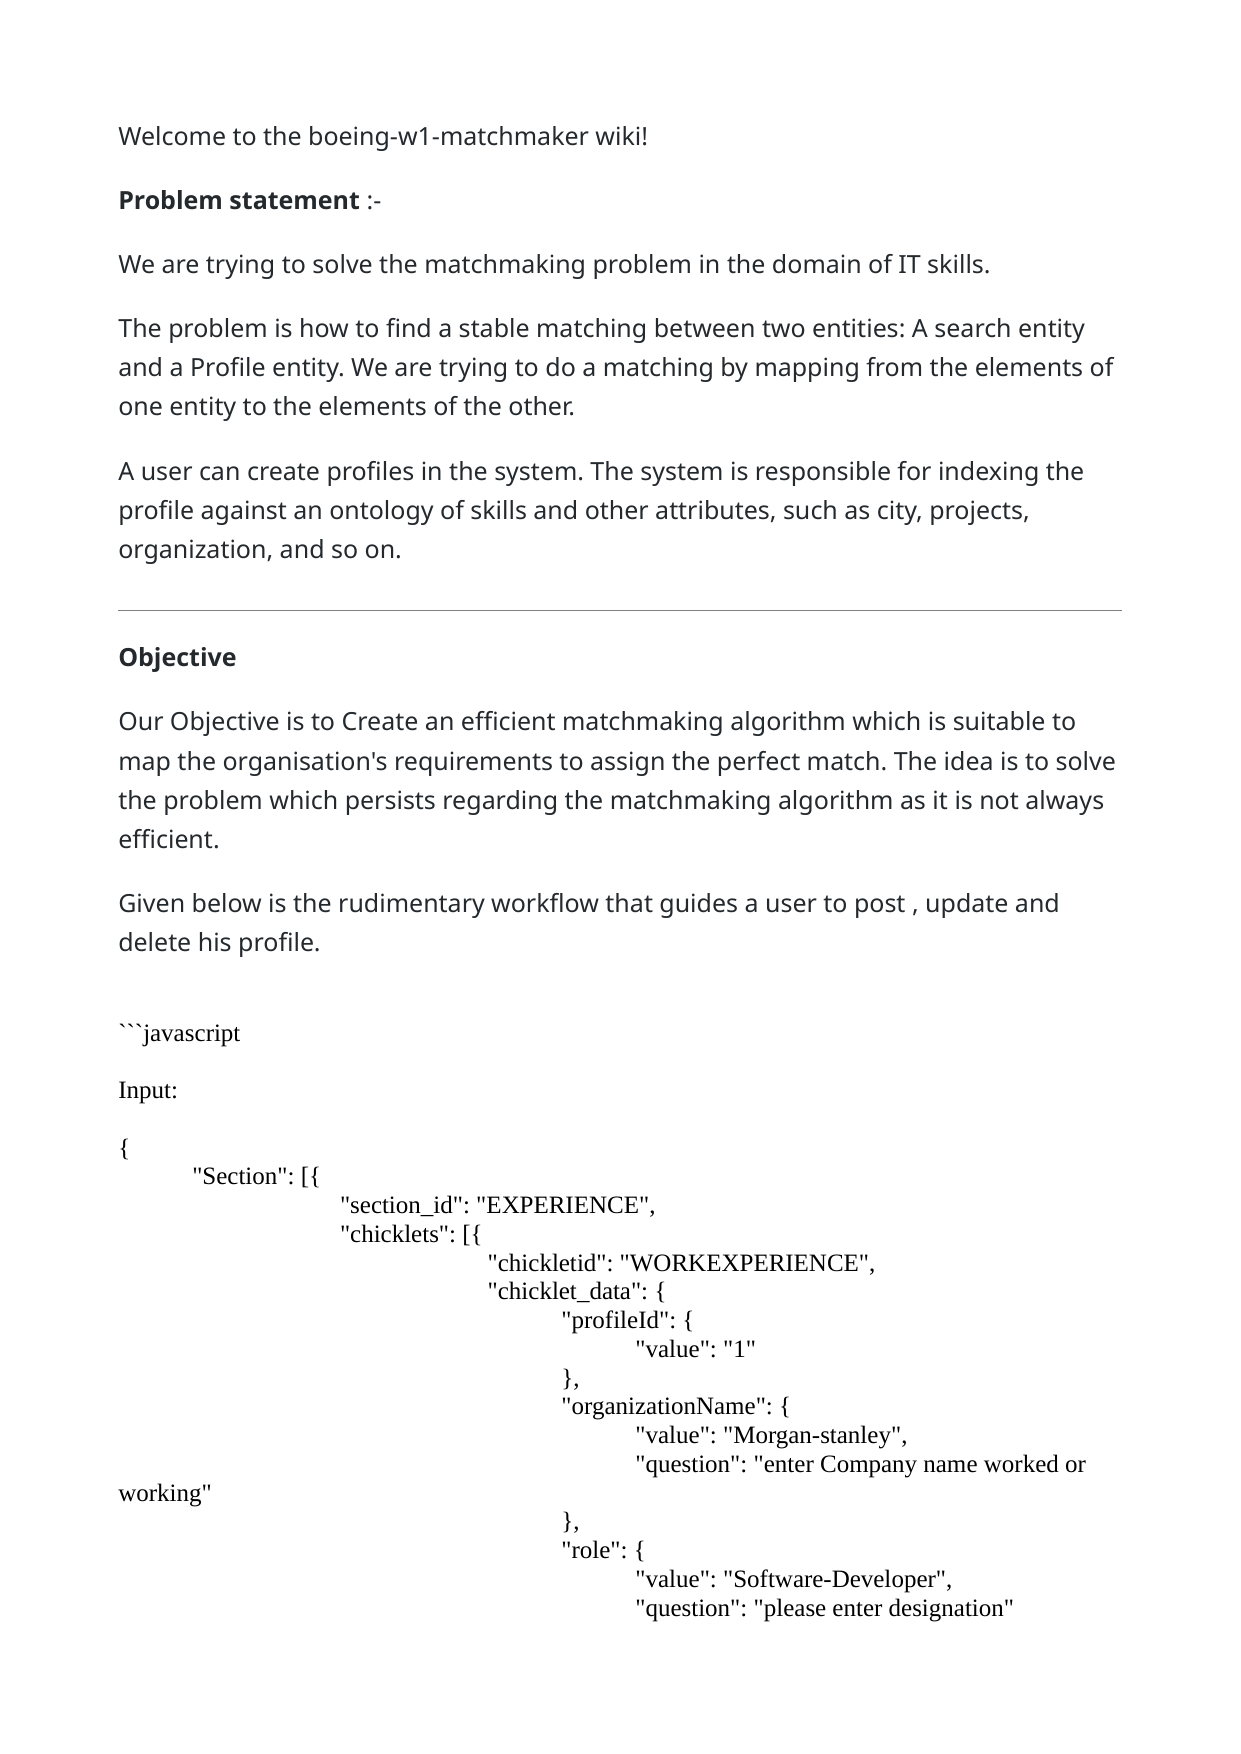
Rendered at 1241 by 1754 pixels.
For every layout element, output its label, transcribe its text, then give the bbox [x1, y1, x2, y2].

text Welcome to the boeing-w1-matchmaker wiki! [118, 118, 1122, 152]
text "value": "1" [118, 1334, 1122, 1363]
text "profileId": { [118, 1305, 1122, 1334]
text }, [118, 1506, 1122, 1535]
text "value": "Morgan-stanley", [118, 1420, 1122, 1449]
text We are trying to solve the matchmaking problem in the domain of IT skills. [118, 246, 1122, 281]
text "section_id": "EXPERIENCE", [118, 1190, 1122, 1219]
text { [118, 1133, 1122, 1161]
text }, [118, 1363, 1122, 1391]
text "chickletid": "WORKEXPERIENCE", [118, 1248, 1122, 1276]
text "question": "enter Company name worked or working" [118, 1449, 1122, 1506]
text "value": "Software-Developer", [118, 1564, 1122, 1593]
text "chicklet_data": { [118, 1276, 1122, 1305]
text Input: [118, 1075, 1122, 1104]
text "organizationName": { [118, 1391, 1122, 1420]
text ```javascript [118, 1018, 1122, 1046]
text Problem statement :- [118, 182, 1122, 216]
text "chicklets": [{ [118, 1219, 1122, 1248]
text Given below is the rudimentary workflow that guides a user to post , update and delete his profile. [118, 886, 1122, 959]
text "question": "please enter designation" [118, 1593, 1122, 1621]
text Our Objective is to Create an efficient matchmaking algorithm which is suitable to map the organisation's requirements to assign the perfect match. The idea is to solve the problem which persists regarding the matchmaking algorithm as it is not always efficient. [118, 704, 1122, 856]
text "Section": [{ [118, 1161, 1122, 1190]
text The problem is how to find a stable matching between two entities: A search entity and a Profile entity. We are trying to do a matching by mapping from the elements of one entity to the elements of the other. [118, 311, 1122, 423]
text "role": { [118, 1535, 1122, 1564]
text A user can create profiles in the system. The system is responsible for indexing the profile against an ontology of skills and other attributes, such as city, projects, organization, and so on. [118, 453, 1122, 566]
text Objective [118, 640, 1122, 674]
